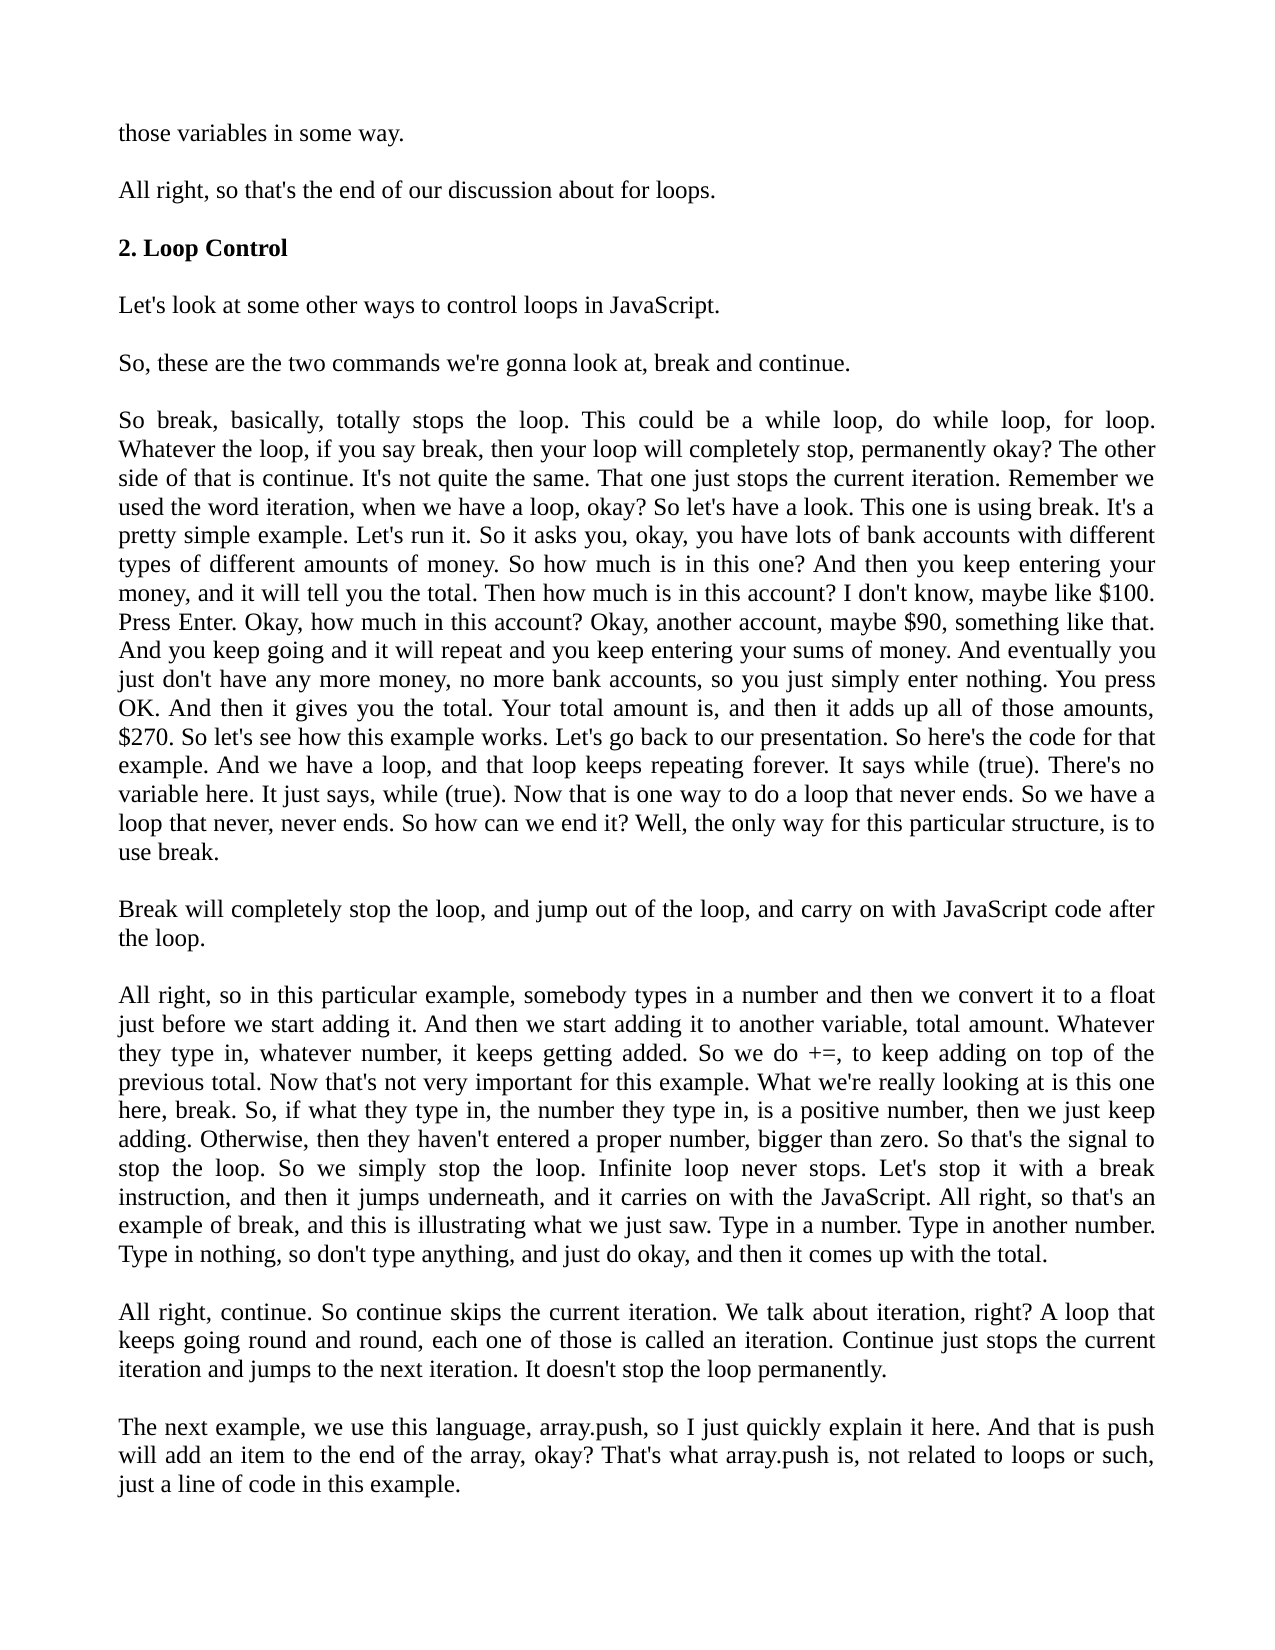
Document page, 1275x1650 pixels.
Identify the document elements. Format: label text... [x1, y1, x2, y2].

text those variables in some way. [118, 118, 1157, 147]
text All right, continue. So continue skips the current iteration. We talk about iteration, right? A loop that keeps going round and round, each one of those is called an iteration. Continue just stops the current iteration and jumps to the next iteration. It doesn't stop the loop permanently. [118, 1297, 1157, 1383]
text All right, so in this particular example, somebody types in a number and then we convert it to a float just before we start adding it. And then we start adding it to another variable, total amount. Whatever they type in, whatever number, it keeps getting added. So we do +=, to keep adding on top of the previous total. Now that's not very important for this example. What we're really looking at is this one here, break. So, if what they type in, the number they type in, is a positive number, then we just keep adding. Otherwise, then they haven't entered a proper number, bigger than zero. So that's the signal to stop the loop. So we simply stop the loop. Infinite loop never stops. Let's stop it with a break instruction, and then it jumps underneath, and it carries on with the JavaScript. All right, so that's an example of break, and this is illustrating what we just saw. Type in a number. Type in another number. Type in nothing, so don't type anything, and just do okay, and then it comes up with the total. [118, 981, 1157, 1268]
text Break will completely stop the loop, and jump out of the loop, and carry on with JavaScript code after the loop. [118, 894, 1157, 952]
text So break, basically, totally stops the loop. This could be a while loop, do while loop, for loop. Whatever the loop, if you say break, then your loop will completely stop, permanently okay? The other side of that is continue. It's not quite the same. That one just stops the current iteration. Remember we used the word iteration, when we have a loop, okay? So let's have a look. This one is using break. It's a pretty simple example. Let's run it. So it asks you, okay, you have lots of bank accounts with different types of different amounts of money. So how much is in this one? And then you keep entering your money, and it will tell you the total. Then how much is in this account? I don't know, maybe like $100. Press Enter. Okay, how much in this account? Okay, another account, maybe $90, something like that. And you keep going and it will repeat and you keep entering your sums of money. And eventually you just don't have any more money, no more bank accounts, so you just simply enter nothing. You press OK. And then it gives you the total. Your total amount is, and then it adds up all of those amounts, $270. So let's see how this example works. Let's go back to our presentation. So here's the code for that example. And we have a loop, and that loop keeps repeating forever. It says while (true). There's no variable here. It just says, while (true). Now that is one way to do a loop that never ends. So we have a loop that never, never ends. So how can we end it? Well, the only way for this particular structure, is to use break. [118, 406, 1157, 866]
text So, these are the two commands we're gonna look at, break and continue. [118, 348, 1157, 377]
text 2. Loop Control [118, 233, 1157, 262]
text The next example, we use this language, array.push, so I just quickly explain it here. And that is push will add an item to the end of the array, okay? That's what array.push is, not related to loops or such, just a line of code in this example. [118, 1412, 1157, 1498]
text Let's look at some other ways to control loops in JavaScript. [118, 291, 1157, 319]
text All right, so that's the end of our discussion about for loops. [118, 176, 1157, 204]
